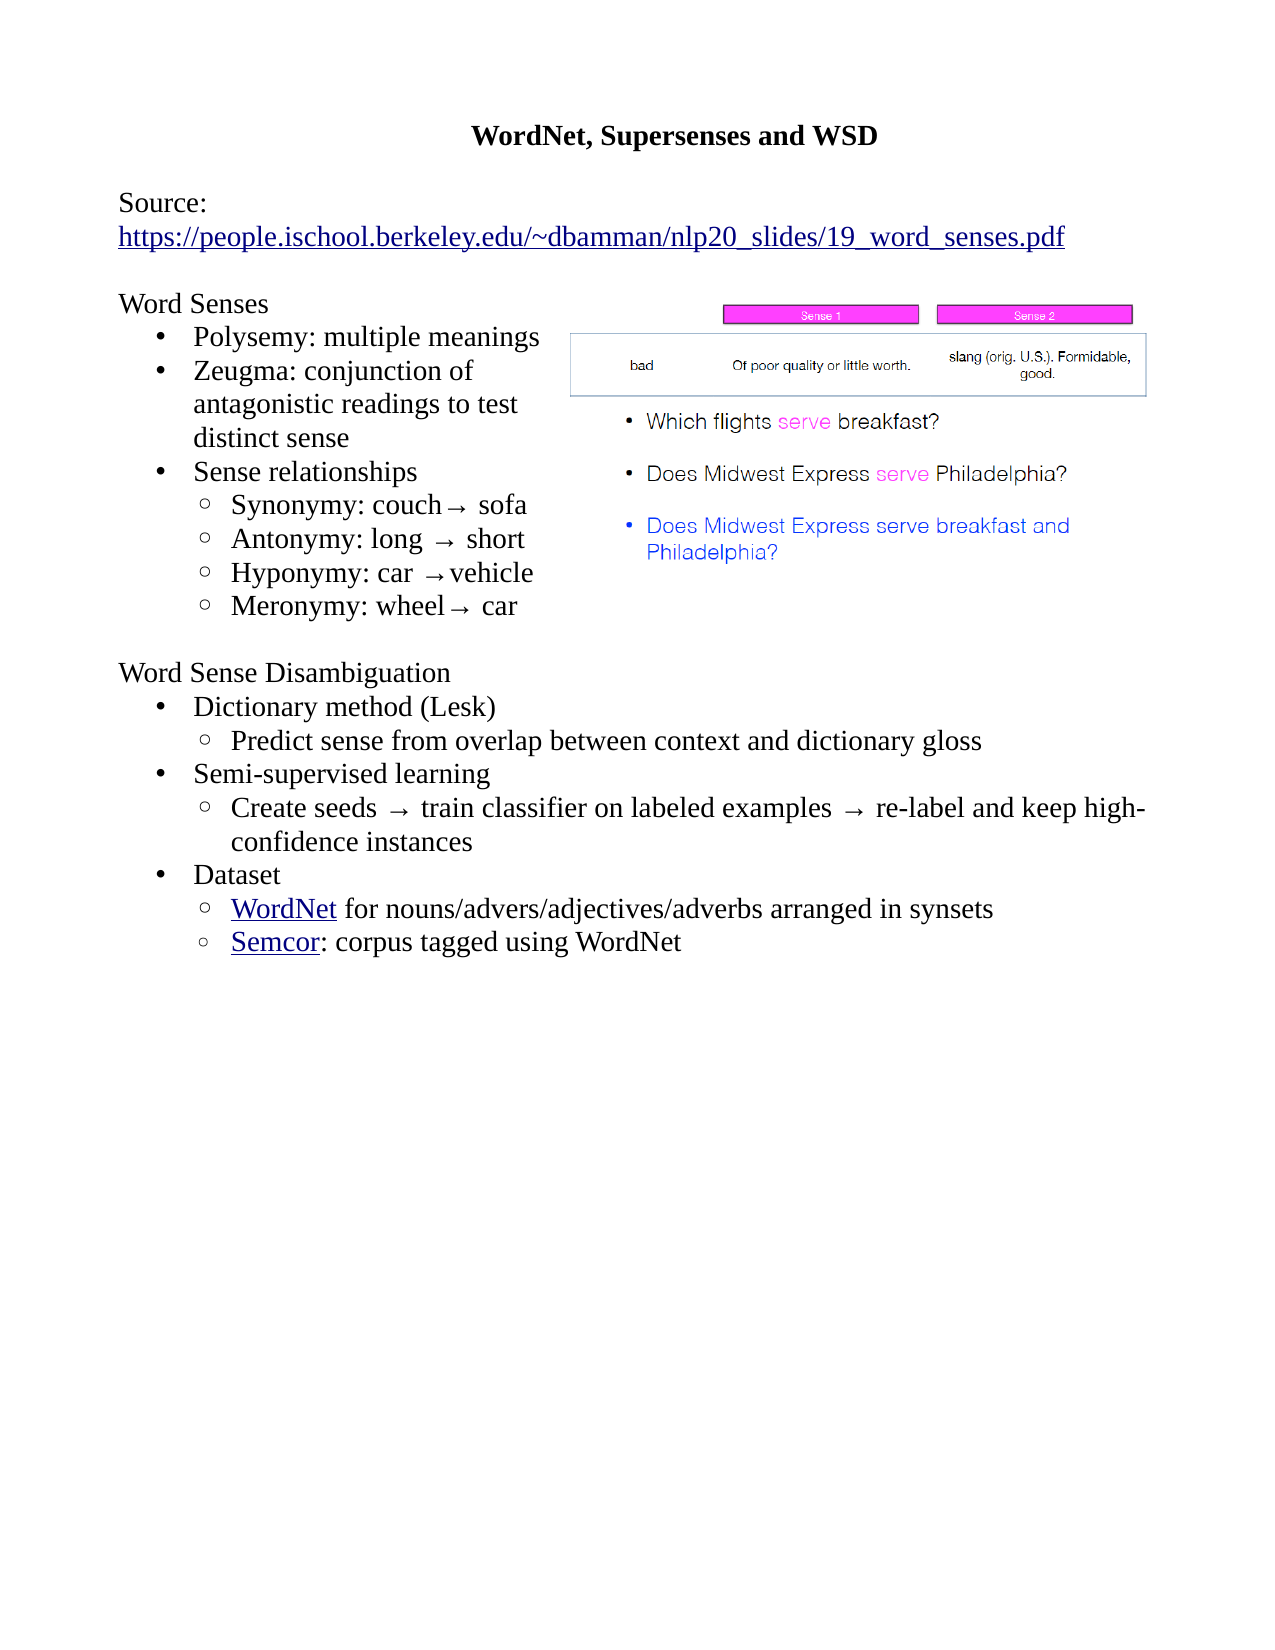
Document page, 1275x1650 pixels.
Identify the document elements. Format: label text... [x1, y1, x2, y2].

list Synonymy: couch→ sofa [193, 487, 622, 521]
text Word Senses [118, 286, 1157, 319]
list Polysemy: multiple meanings [156, 319, 570, 353]
list WordNet for nouns/advers/adjectives/adverbs arranged in synsets [193, 891, 1157, 924]
list [1071, 521, 1157, 555]
list Predict sense from overlap between context and dictionary gloss [193, 723, 1157, 756]
text WordNet, Supersenses and WSD [118, 118, 1157, 152]
picture [570, 301, 1149, 397]
text Word Sense Disambiguation [118, 656, 1157, 689]
list [1071, 487, 1157, 521]
text Source: https://people.ischool.berkeley.edu/~dbamman/nlp20_slides/19_word_senses.pdf [118, 185, 1157, 252]
list Semcor: corpus tagged using WordNet [193, 924, 1157, 958]
list Antonymy: long → short [193, 521, 622, 555]
list Dataset [156, 857, 1157, 891]
list [1071, 454, 1157, 487]
list Meronymy: wheel→ car [193, 588, 1157, 622]
list Hyponymy: car →vehicle [193, 555, 1157, 588]
list Sense relationships [156, 454, 622, 487]
list Dictionary method (Lesk) [156, 689, 1157, 723]
list Create seeds → train classifier on labeled examples → re-label and keep high-confidence instances [193, 790, 1157, 857]
picture [622, 408, 1071, 572]
list Zeugma: conjunction of antagonistic readings to test distinct sense [156, 353, 1157, 454]
list Semi-supervised learning [156, 756, 1157, 790]
